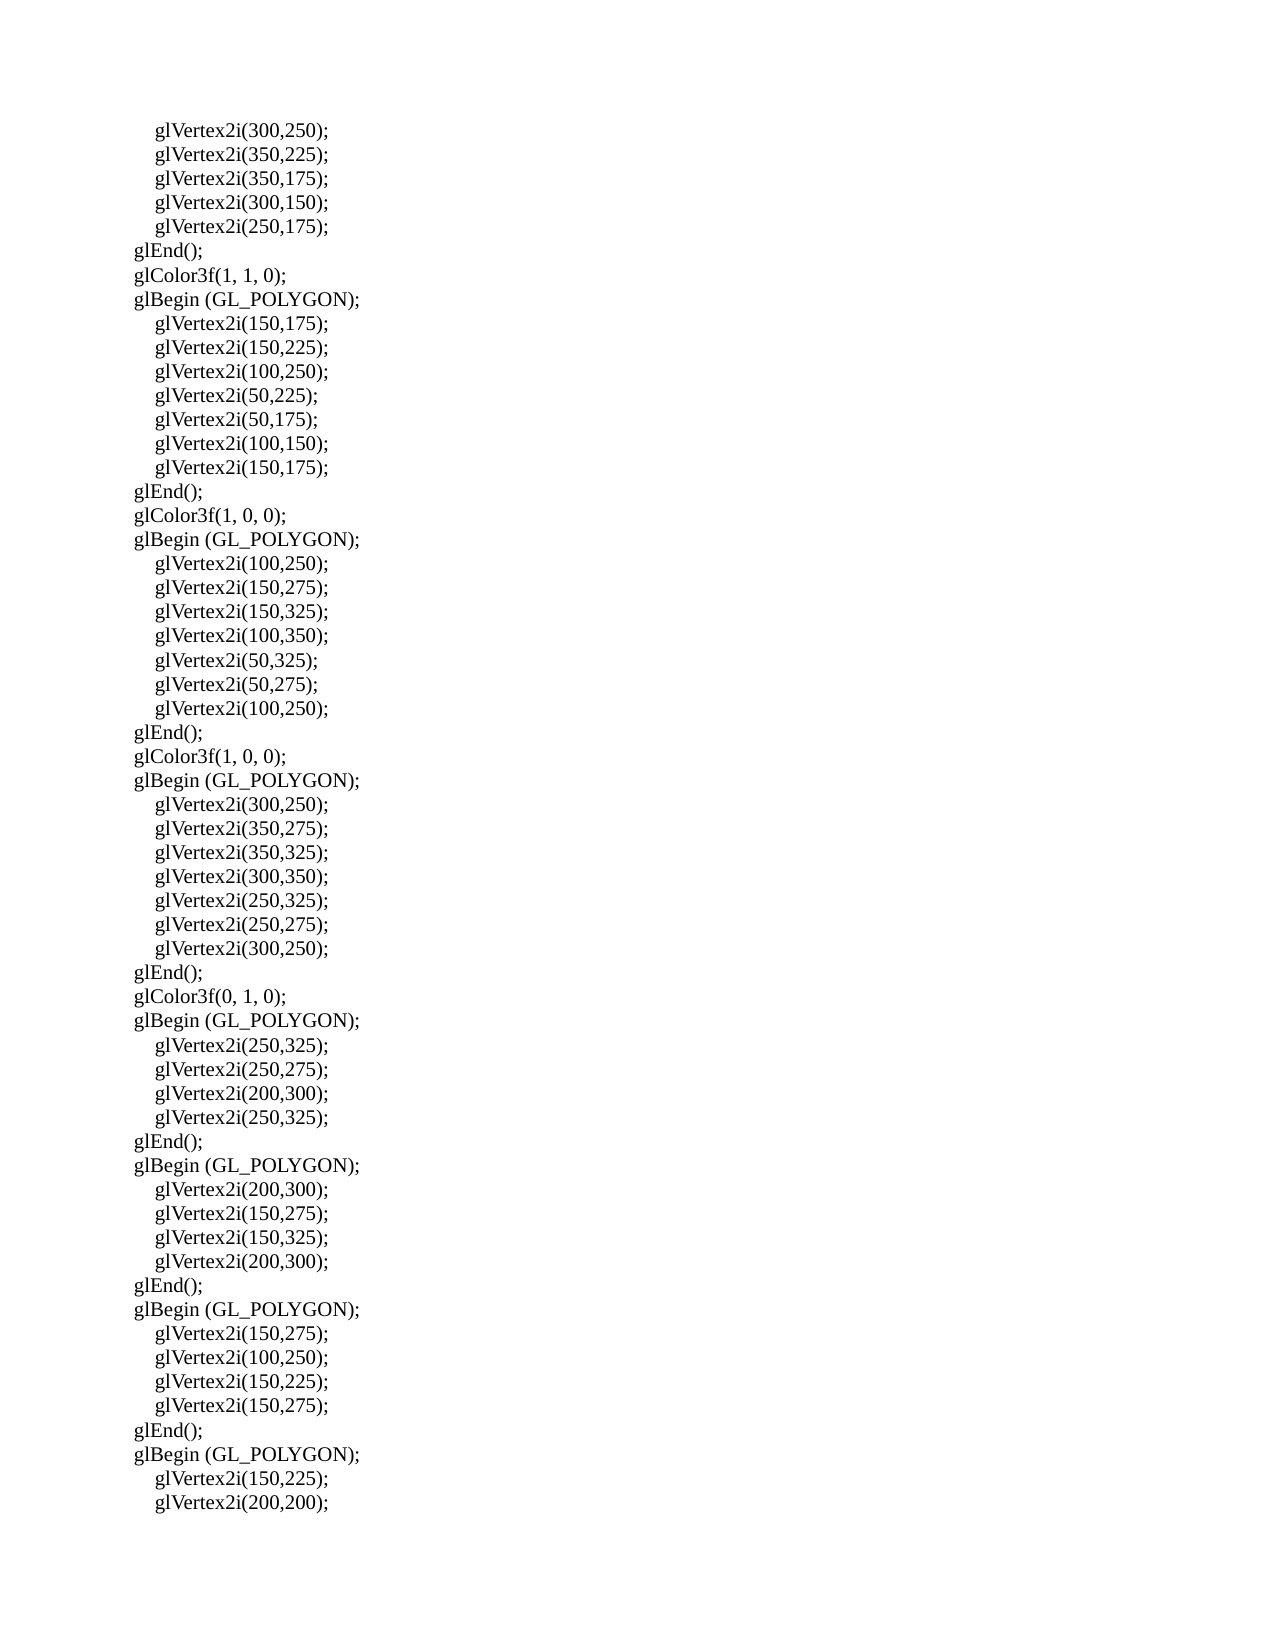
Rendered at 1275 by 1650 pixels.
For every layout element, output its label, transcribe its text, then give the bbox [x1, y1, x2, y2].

text glVertex2i(150,175); [118, 455, 1157, 479]
text glVertex2i(300,150); [118, 190, 1157, 214]
text glVertex2i(100,150); [118, 431, 1157, 455]
text glVertex2i(300,250); [118, 936, 1157, 960]
text glEnd(); [118, 1417, 1157, 1442]
text glVertex2i(200,300); [118, 1081, 1157, 1105]
text glBegin (GL_POLYGON); [118, 287, 1157, 311]
text glVertex2i(100,250); [118, 551, 1157, 575]
text glEnd(); [118, 1273, 1157, 1297]
text glColor3f(1, 0, 0); [118, 503, 1157, 527]
text glVertex2i(150,175); [118, 311, 1157, 335]
text glBegin (GL_POLYGON); [118, 1008, 1157, 1032]
text glEnd(); [118, 720, 1157, 744]
text glVertex2i(50,325); [118, 647, 1157, 672]
text glVertex2i(250,325); [118, 1032, 1157, 1057]
text glVertex2i(50,175); [118, 407, 1157, 431]
text glColor3f(1, 1, 0); [118, 262, 1157, 287]
text glVertex2i(150,325); [118, 599, 1157, 623]
text glVertex2i(150,275); [118, 1393, 1157, 1417]
text glVertex2i(150,225); [118, 1369, 1157, 1393]
text glVertex2i(200,300); [118, 1249, 1157, 1273]
text glEnd(); [118, 1129, 1157, 1153]
text glBegin (GL_POLYGON); [118, 1297, 1157, 1321]
text glVertex2i(50,275); [118, 672, 1157, 696]
text glVertex2i(100,250); [118, 1345, 1157, 1369]
text glVertex2i(150,275); [118, 575, 1157, 599]
text glBegin (GL_POLYGON); [118, 768, 1157, 792]
text glEnd(); [118, 238, 1157, 262]
text glVertex2i(50,225); [118, 383, 1157, 407]
text glVertex2i(250,325); [118, 1105, 1157, 1129]
text glBegin (GL_POLYGON); [118, 1442, 1157, 1466]
text glVertex2i(350,325); [118, 840, 1157, 864]
text glVertex2i(150,225); [118, 1466, 1157, 1490]
text glVertex2i(250,325); [118, 888, 1157, 912]
text glBegin (GL_POLYGON); [118, 1153, 1157, 1177]
text glVertex2i(250,275); [118, 912, 1157, 936]
text glColor3f(0, 1, 0); [118, 984, 1157, 1008]
text glVertex2i(150,275); [118, 1321, 1157, 1345]
text glVertex2i(350,225); [118, 142, 1157, 166]
text glVertex2i(150,325); [118, 1225, 1157, 1249]
text glVertex2i(200,200); [118, 1490, 1157, 1514]
text glEnd(); [118, 479, 1157, 503]
text glVertex2i(200,300); [118, 1177, 1157, 1201]
text glVertex2i(100,250); [118, 359, 1157, 383]
text glVertex2i(150,275); [118, 1201, 1157, 1225]
text glVertex2i(250,275); [118, 1057, 1157, 1081]
text glVertex2i(300,250); [118, 118, 1157, 142]
text glVertex2i(350,275); [118, 816, 1157, 840]
text glColor3f(1, 0, 0); [118, 744, 1157, 768]
text glVertex2i(300,350); [118, 864, 1157, 888]
text glBegin (GL_POLYGON); [118, 527, 1157, 551]
text glVertex2i(250,175); [118, 214, 1157, 238]
text glVertex2i(100,350); [118, 623, 1157, 647]
text glVertex2i(350,175); [118, 166, 1157, 190]
text glVertex2i(300,250); [118, 792, 1157, 816]
text glVertex2i(150,225); [118, 335, 1157, 359]
text glEnd(); [118, 960, 1157, 984]
text glVertex2i(100,250); [118, 696, 1157, 720]
